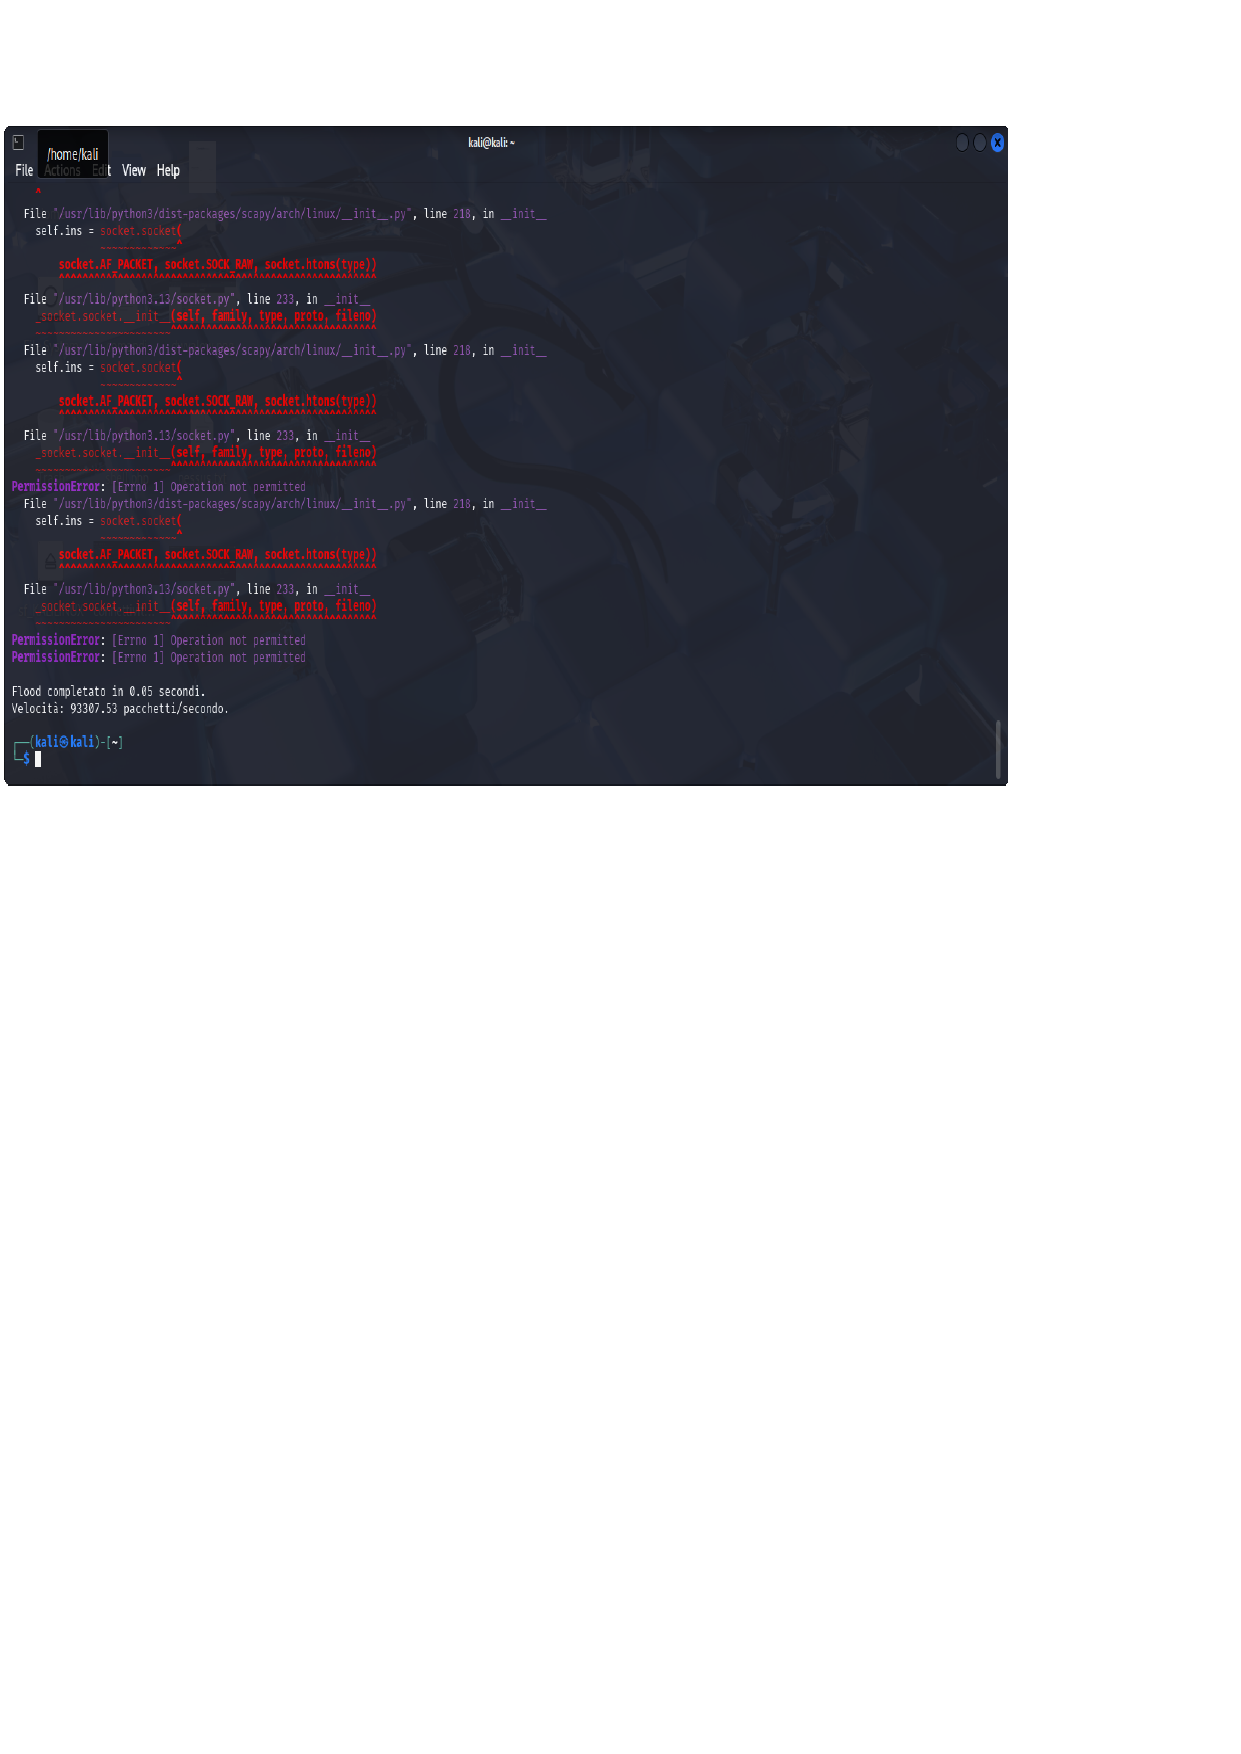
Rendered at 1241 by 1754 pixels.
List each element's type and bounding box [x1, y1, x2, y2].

picture [4, 126, 1008, 786]
